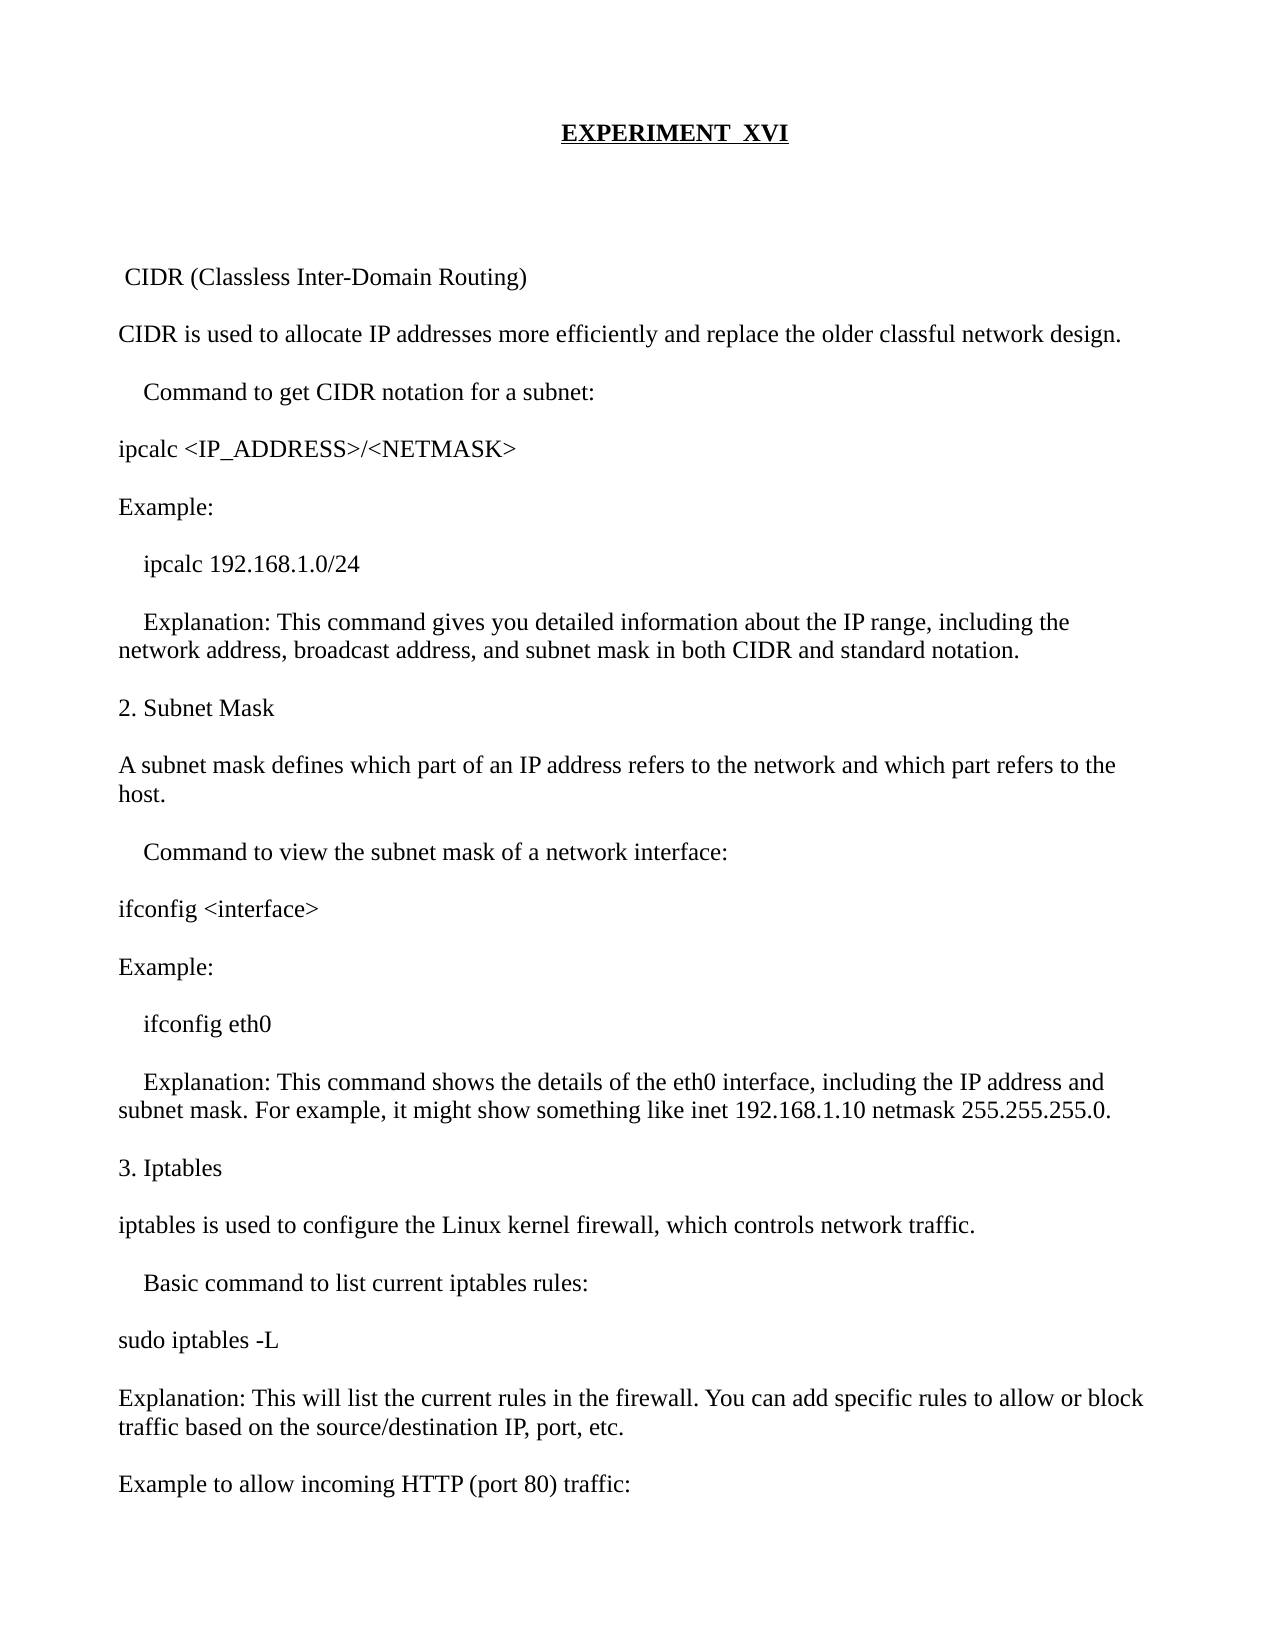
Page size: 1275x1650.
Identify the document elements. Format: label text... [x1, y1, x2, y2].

text Basic command to list current iptables rules: [118, 1268, 1157, 1297]
text ifconfig <interface> [118, 894, 1157, 923]
text Example: [118, 492, 1157, 521]
text CIDR is used to allocate IP addresses more efficiently and replace the older classful network design. [118, 319, 1157, 348]
text 2. Subnet Mask [118, 693, 1157, 722]
text ifconfig eth0 [118, 1009, 1157, 1038]
text Explanation: This command shows the details of the eth0 interface, including the IP address and subnet mask. For example, it might show something like inet 192.168.1.10 netmask 255.255.255.0. [118, 1067, 1157, 1124]
text EXPERIMENT XVI [118, 118, 1157, 147]
text Example: [118, 952, 1157, 981]
text iptables is used to configure the Linux kernel firewall, which controls network traffic. [118, 1211, 1157, 1239]
text Command to get CIDR notation for a subnet: [118, 377, 1157, 406]
text Explanation: This will list the current rules in the firewall. You can add specific rules to allow or block traffic based on the source/destination IP, port, etc. [118, 1383, 1157, 1441]
text Command to view the subnet mask of a network interface: [118, 837, 1157, 866]
text ipcalc 192.168.1.0/24 [118, 549, 1157, 578]
text ipcalc <IP_ADDRESS>/<NETMASK> [118, 434, 1157, 463]
text CIDR (Classless Inter-Domain Routing) [118, 262, 1157, 291]
text 3. Iptables [118, 1153, 1157, 1182]
text Explanation: This command gives you detailed information about the IP range, including the network address, broadcast address, and subnet mask in both CIDR and standard notation. [118, 607, 1157, 664]
text Example to allow incoming HTTP (port 80) traffic: [118, 1469, 1157, 1498]
text A subnet mask defines which part of an IP address refers to the network and which part refers to the host. [118, 751, 1157, 808]
text sudo iptables -L [118, 1326, 1157, 1354]
